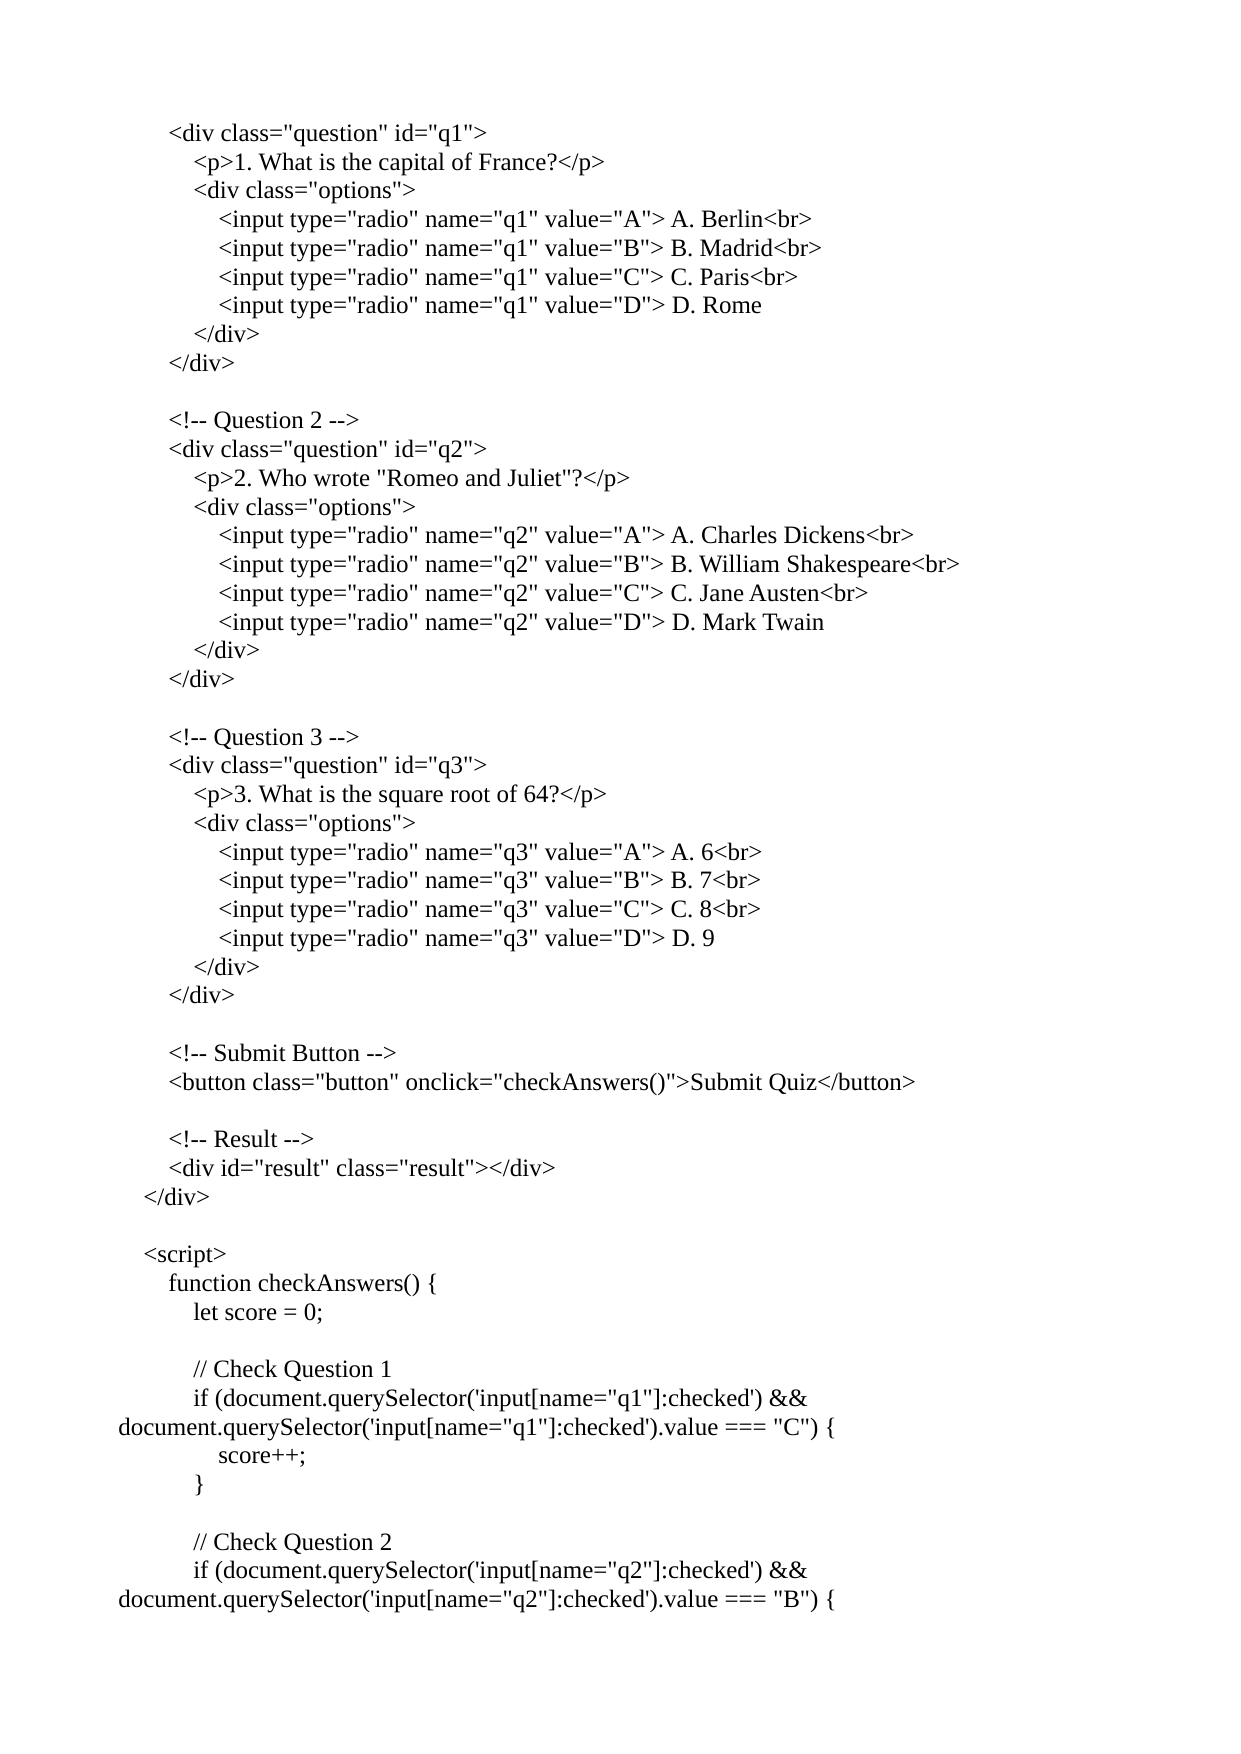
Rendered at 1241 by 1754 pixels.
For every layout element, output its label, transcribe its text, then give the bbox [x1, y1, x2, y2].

text </div> [118, 1182, 1122, 1211]
text <div class="question" id="q3"> [118, 751, 1122, 779]
text <input type="radio" name="q3" value="D"> D. 9 [118, 923, 1122, 952]
text <input type="radio" name="q2" value="D"> D. Mark Twain [118, 607, 1122, 636]
text // Check Question 1 [118, 1354, 1122, 1383]
text <input type="radio" name="q1" value="B"> B. Madrid<br> [118, 233, 1122, 262]
text // Check Question 2 [118, 1527, 1122, 1556]
text <input type="radio" name="q2" value="B"> B. William Shakespeare<br> [118, 549, 1122, 578]
text } [118, 1469, 1122, 1498]
text <script> [118, 1239, 1122, 1268]
text if (document.querySelector('input[name="q1"]:checked') && document.querySelector('input[name="q1"]:checked').value === "C") { [118, 1383, 1122, 1441]
text <input type="radio" name="q2" value="A"> A. Charles Dickens<br> [118, 521, 1122, 549]
text <!-- Submit Button --> [118, 1038, 1122, 1067]
text <!-- Question 3 --> [118, 722, 1122, 751]
text </div> [118, 664, 1122, 693]
text <button class="button" onclick="checkAnswers()">Submit Quiz</button> [118, 1067, 1122, 1096]
text <input type="radio" name="q3" value="C"> C. 8<br> [118, 894, 1122, 923]
text </div> [118, 952, 1122, 981]
text <!-- Result --> [118, 1124, 1122, 1153]
text <div class="options"> [118, 808, 1122, 837]
text <input type="radio" name="q3" value="A"> A. 6<br> [118, 837, 1122, 866]
text </div> [118, 636, 1122, 664]
text <input type="radio" name="q2" value="C"> C. Jane Austen<br> [118, 578, 1122, 607]
text let score = 0; [118, 1297, 1122, 1326]
text <div class="question" id="q1"> [118, 118, 1122, 147]
text </div> [118, 348, 1122, 377]
text score++; [118, 1441, 1122, 1469]
text </div> [118, 981, 1122, 1009]
text </div> [118, 319, 1122, 348]
text <input type="radio" name="q3" value="B"> B. 7<br> [118, 866, 1122, 894]
text <div class="question" id="q2"> [118, 434, 1122, 463]
text <div class="options"> [118, 176, 1122, 204]
text if (document.querySelector('input[name="q2"]:checked') && document.querySelector('input[name="q2"]:checked').value === "B") { [118, 1556, 1122, 1613]
text <!-- Question 2 --> [118, 406, 1122, 434]
text <p>2. Who wrote "Romeo and Juliet"?</p> [118, 463, 1122, 492]
text <input type="radio" name="q1" value="A"> A. Berlin<br> [118, 204, 1122, 233]
text <div class="options"> [118, 492, 1122, 521]
text function checkAnswers() { [118, 1268, 1122, 1297]
text <input type="radio" name="q1" value="C"> C. Paris<br> [118, 262, 1122, 291]
text <p>1. What is the capital of France?</p> [118, 147, 1122, 176]
text <input type="radio" name="q1" value="D"> D. Rome [118, 291, 1122, 319]
text <div id="result" class="result"></div> [118, 1153, 1122, 1182]
text <p>3. What is the square root of 64?</p> [118, 779, 1122, 808]
